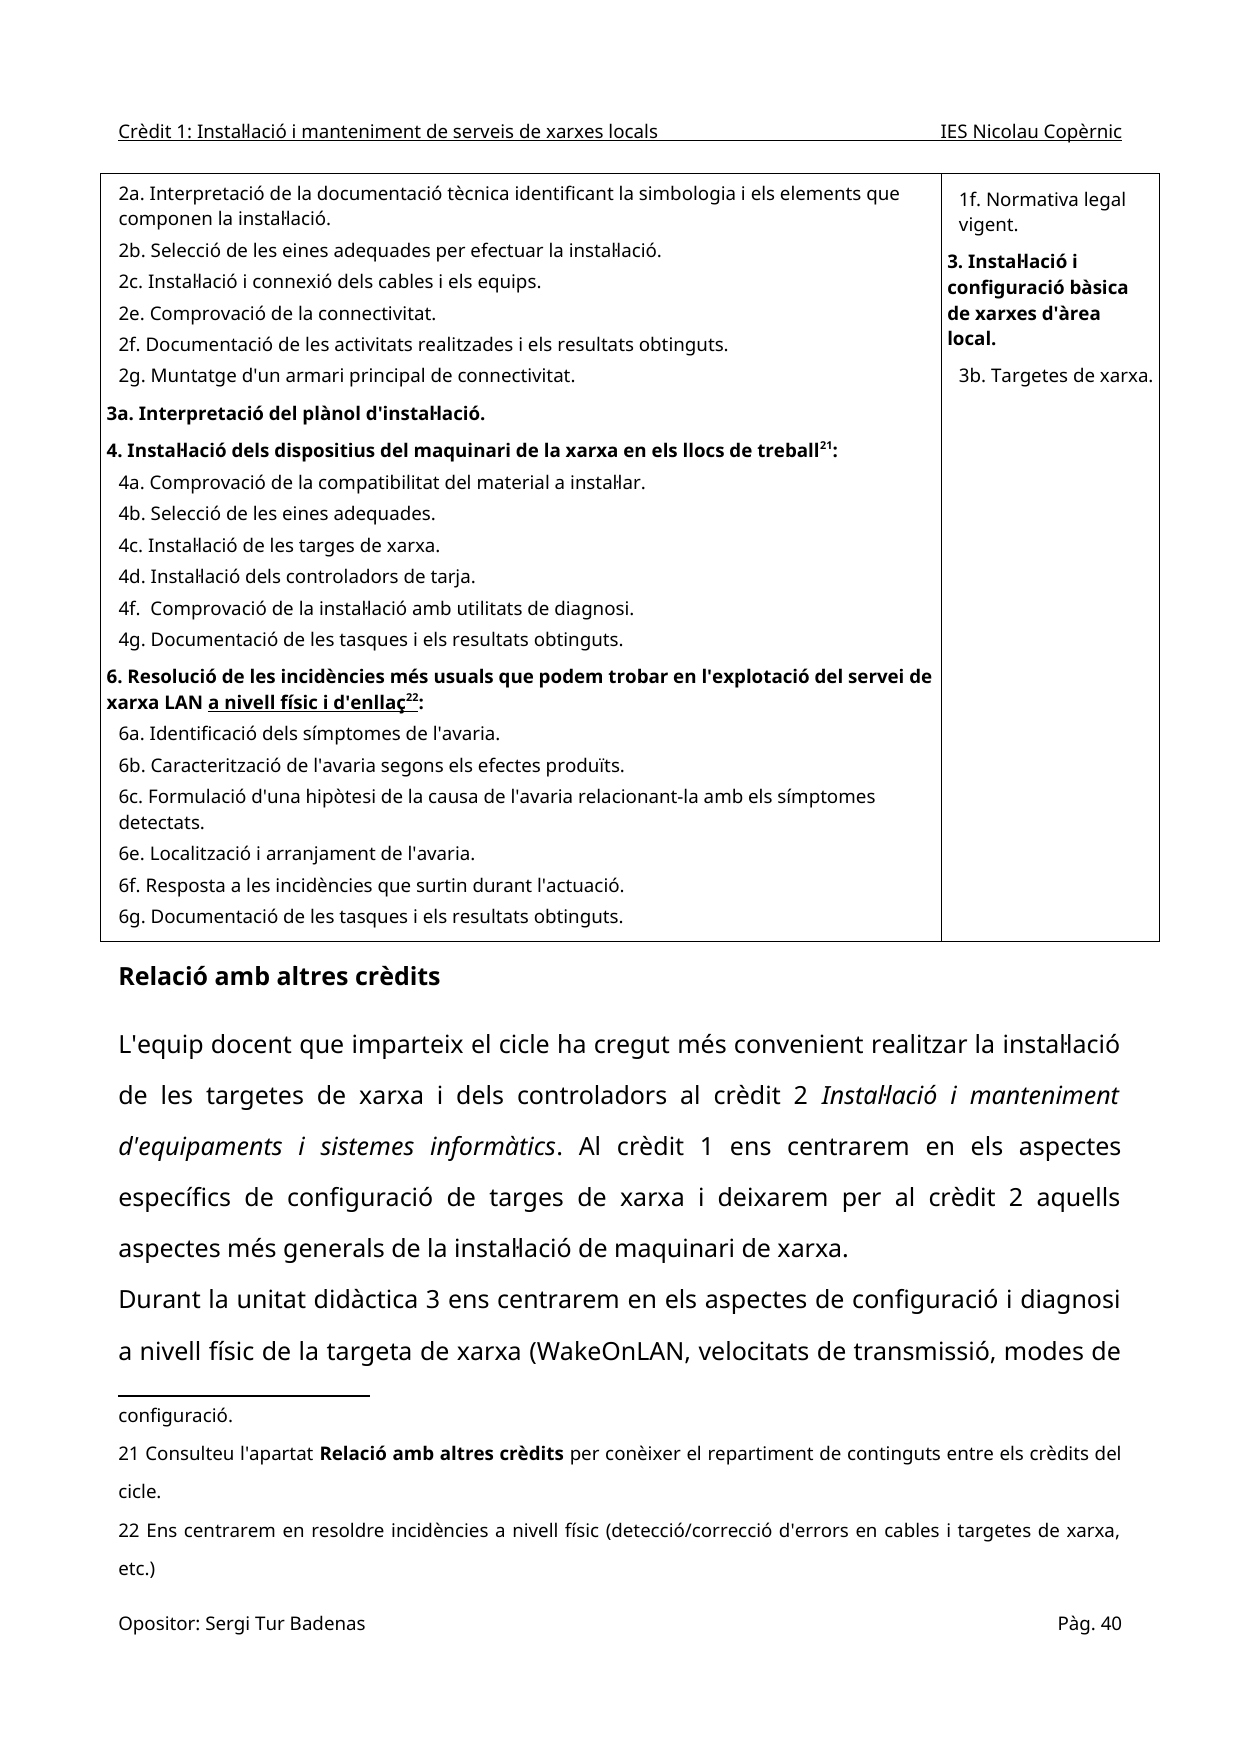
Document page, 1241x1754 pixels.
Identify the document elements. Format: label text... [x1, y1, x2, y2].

text L'equip docent que imparteix el cicle ha cregut més convenient realitzar la instal·lació de les targetes de xarxa i dels controladors al crèdit 2 Instal·lació i manteniment d'equipaments i sistemes informàtics. Al crèdit 1 ens centrarem en els aspectes específics de configuració de targes de xarxa i deixarem per al crèdit 2 aquells aspectes més generals de la instal·lació de maquinari de xarxa. [118, 1027, 1122, 1265]
text Durant la unitat didàctica 3 ens centrarem en els aspectes de configuració i diagnosi a nivell físic de la targeta de xarxa (WakeOnLAN, velocitats de transmissió, modes de [118, 1282, 1122, 1367]
text Relació amb altres crèdits [118, 959, 1122, 993]
table_cell 1f. Normativa legal vigent. 3. Instal·lació i configuració bàsica de xarxes d'àrea local. 3b. Targetes de xarxa. [942, 174, 1159, 941]
table_cell 1. Identificació de la tipologia física i lògica: 1a. Interpretació del plànol de la instal·lació. 1b. Identificació de les preses ofimàtiques. 1c. Identificació de les connexions correctes dels armaris. 1d. Documentació de les activitats realitzades i els resultats obtinguts. 2. Instal·lació dels dispositius d'interconnexió de la xarxa a nivell físic: 2a. Interpretació de la documentació tècnica identificant la simbologia i els elements que componen la instal·lació. 2b. Selecció de les eines adequades per efectuar la instal·lació. 2c. Instal·lació i connexió dels cables i els equips. 2e. Comprovació de la connectivitat. 2f. Documentació de les activitats realitzades i els resultats obtinguts. 2g. Muntatge d'un armari principal de connectivitat. 3a. Interpretació del plànol d'instal·lació. 4. Instal·lació dels dispositius del maquinari de la xarxa en els llocs de treball: 4a. Comprovació de la compatibilitat del material a instal·lar. 4b. Selecció de les eines adequades. 4c. Instal·lació de les targes de xarxa. 4d. Instal·lació dels controladors de tarja. 4f. Comprovació de la instal·lació amb utilitats de diagnosi. 4g. Documentació de les tasques i els resultats obtinguts. 6. Resolució de les incidències més usuals que podem trobar en l'explotació del servei de xarxa LAN a nivell físic i d'enllaç: 6a. Identificació dels símptomes de l'avaria. 6b. Caracterització de l'avaria segons els efectes produïts. 6c. Formulació d'una hipòtesi de la causa de l'avaria relacionant-la amb els símptomes detectats. 6e. Localització i arranjament de l'avaria. 6f. Resposta a les incidències que surtin durant l'actuació. 6g. Documentació de les tasques i els resultats obtinguts. [101, 174, 941, 941]
